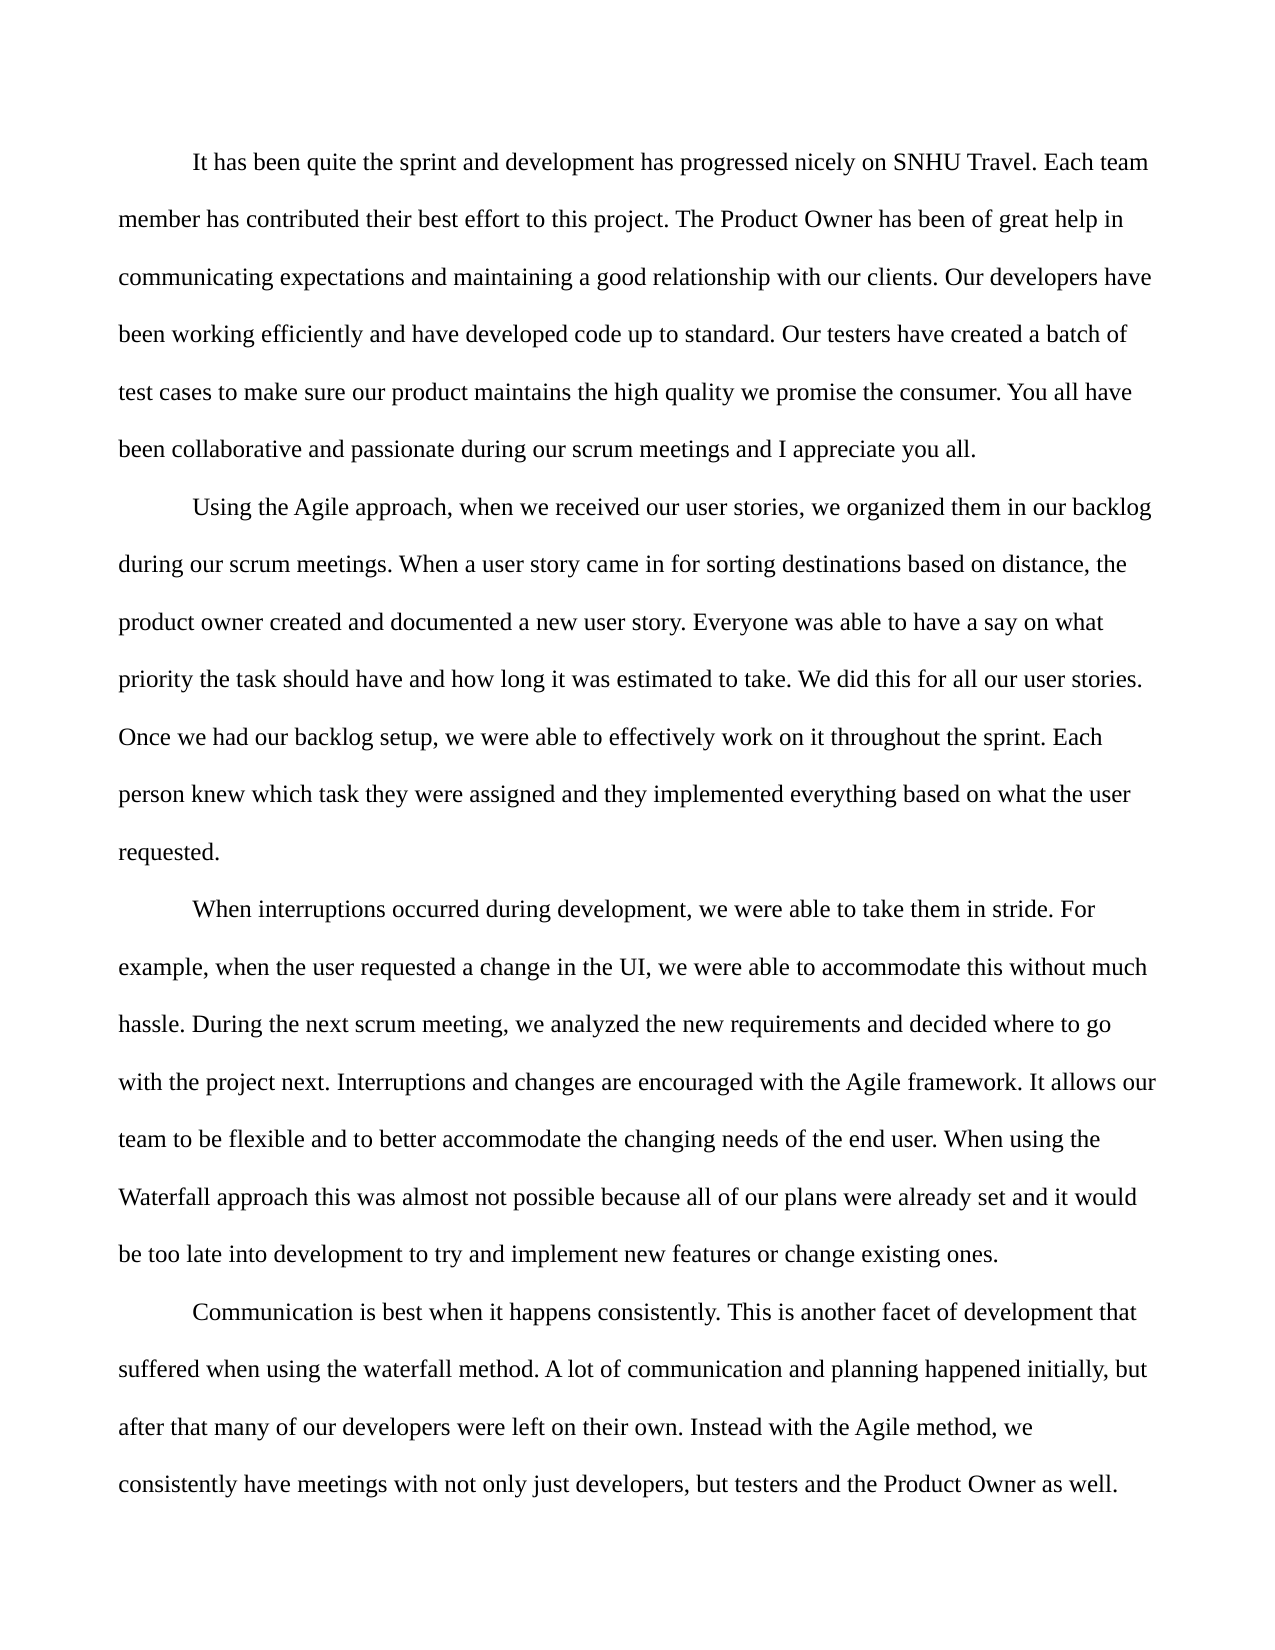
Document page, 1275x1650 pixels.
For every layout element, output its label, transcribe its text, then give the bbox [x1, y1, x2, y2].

text Communication is best when it happens consistently. This is another facet of development that suffered when using the waterfall method. A lot of communication and planning happened initially, but after that many of our developers were left on their own. Instead with the Agile method, we consistently have meetings with not only just developers, but testers and the Product Owner as well. [118, 1297, 1157, 1498]
text It has been quite the sprint and development has progressed nicely on SNHU Travel. Each team member has contributed their best effort to this project. The Product Owner has been of great help in communicating expectations and maintaining a good relationship with our clients. Our developers have been working efficiently and have developed code up to standard. Our testers have created a batch of test cases to make sure our product maintains the high quality we promise the consumer. You all have been collaborative and passionate during our scrum meetings and I appreciate you all. [118, 147, 1157, 463]
text When interruptions occurred during development, we were able to take them in stride. For example, when the user requested a change in the UI, we were able to accommodate this without much hassle. During the next scrum meeting, we analyzed the new requirements and decided where to go with the project next. Interruptions and changes are encouraged with the Agile framework. It allows our team to be flexible and to better accommodate the changing needs of the end user. When using the Waterfall approach this was almost not possible because all of our plans were already set and it would be too late into development to try and implement new features or change existing ones. [118, 894, 1157, 1268]
text Using the Agile approach, when we received our user stories, we organized them in our backlog during our scrum meetings. When a user story came in for sorting destinations based on distance, the product owner created and documented a new user story. Everyone was able to have a say on what priority the task should have and how long it was estimated to take. We did this for all our user stories. Once we had our backlog setup, we were able to effectively work on it throughout the sprint. Each person knew which task they were assigned and they implemented everything based on what the user requested. [118, 492, 1157, 866]
